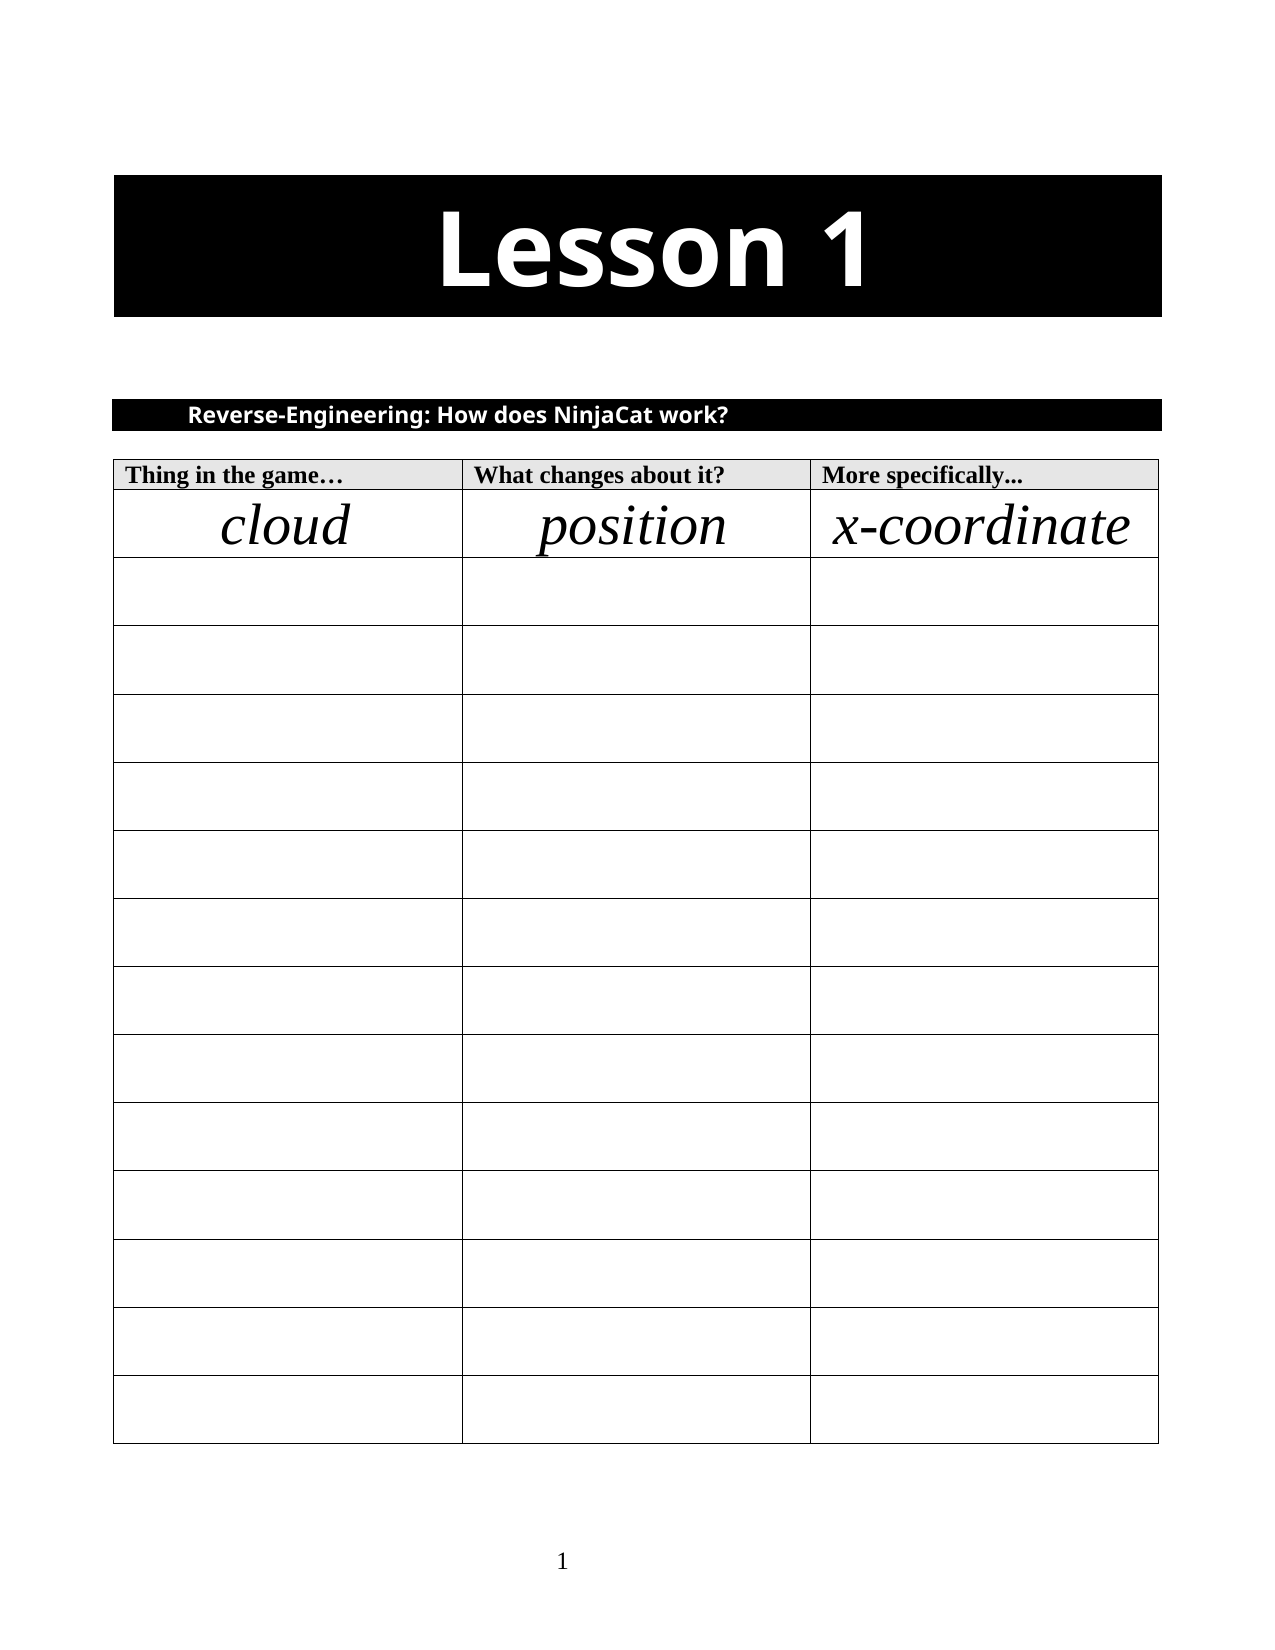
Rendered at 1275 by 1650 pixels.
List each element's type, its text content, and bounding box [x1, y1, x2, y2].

table_cell [114, 1240, 462, 1307]
table_cell cloud [114, 490, 462, 557]
table_header More specifically... [811, 460, 1158, 489]
table_cell [114, 1171, 462, 1238]
table_cell position [463, 490, 810, 557]
table_cell [114, 695, 462, 762]
table_cell [811, 967, 1158, 1034]
table_cell [114, 831, 462, 898]
table_cell [811, 1103, 1158, 1170]
table_cell [811, 695, 1158, 762]
table_cell [811, 626, 1158, 693]
table_cell [114, 1103, 462, 1170]
table_cell [811, 1376, 1158, 1443]
table_cell [463, 1171, 810, 1238]
table_cell [114, 626, 462, 693]
table_cell [811, 558, 1158, 625]
table_cell [463, 967, 810, 1034]
table_cell [463, 558, 810, 625]
table_cell [463, 695, 810, 762]
subtitle Reverse-Engineering: How does NinjaCat work? [112, 399, 1162, 431]
table_header Thing in the game… [114, 460, 462, 489]
table_cell [114, 558, 462, 625]
table_cell [811, 1240, 1158, 1307]
table_cell [114, 967, 462, 1034]
table_cell [463, 763, 810, 830]
table_cell [114, 1308, 462, 1375]
table_cell [811, 1308, 1158, 1375]
table_cell [463, 831, 810, 898]
table_cell [114, 763, 462, 830]
table_cell [811, 763, 1158, 830]
table_cell [811, 1035, 1158, 1102]
table_cell [114, 1035, 462, 1102]
table_cell [463, 1376, 810, 1443]
subtitle Lesson 1 [114, 175, 1162, 317]
table_cell [811, 831, 1158, 898]
table_cell [463, 626, 810, 693]
table_cell [114, 1376, 462, 1443]
table_cell [811, 1171, 1158, 1238]
table_cell [463, 1308, 810, 1375]
table_cell [811, 899, 1158, 966]
table_cell x-coordinate [811, 490, 1158, 557]
table_cell [463, 1035, 810, 1102]
table_cell [463, 899, 810, 966]
table_cell [463, 1103, 810, 1170]
table_cell [463, 1240, 810, 1307]
table_header What changes about it? [463, 460, 810, 489]
table_cell [114, 899, 462, 966]
